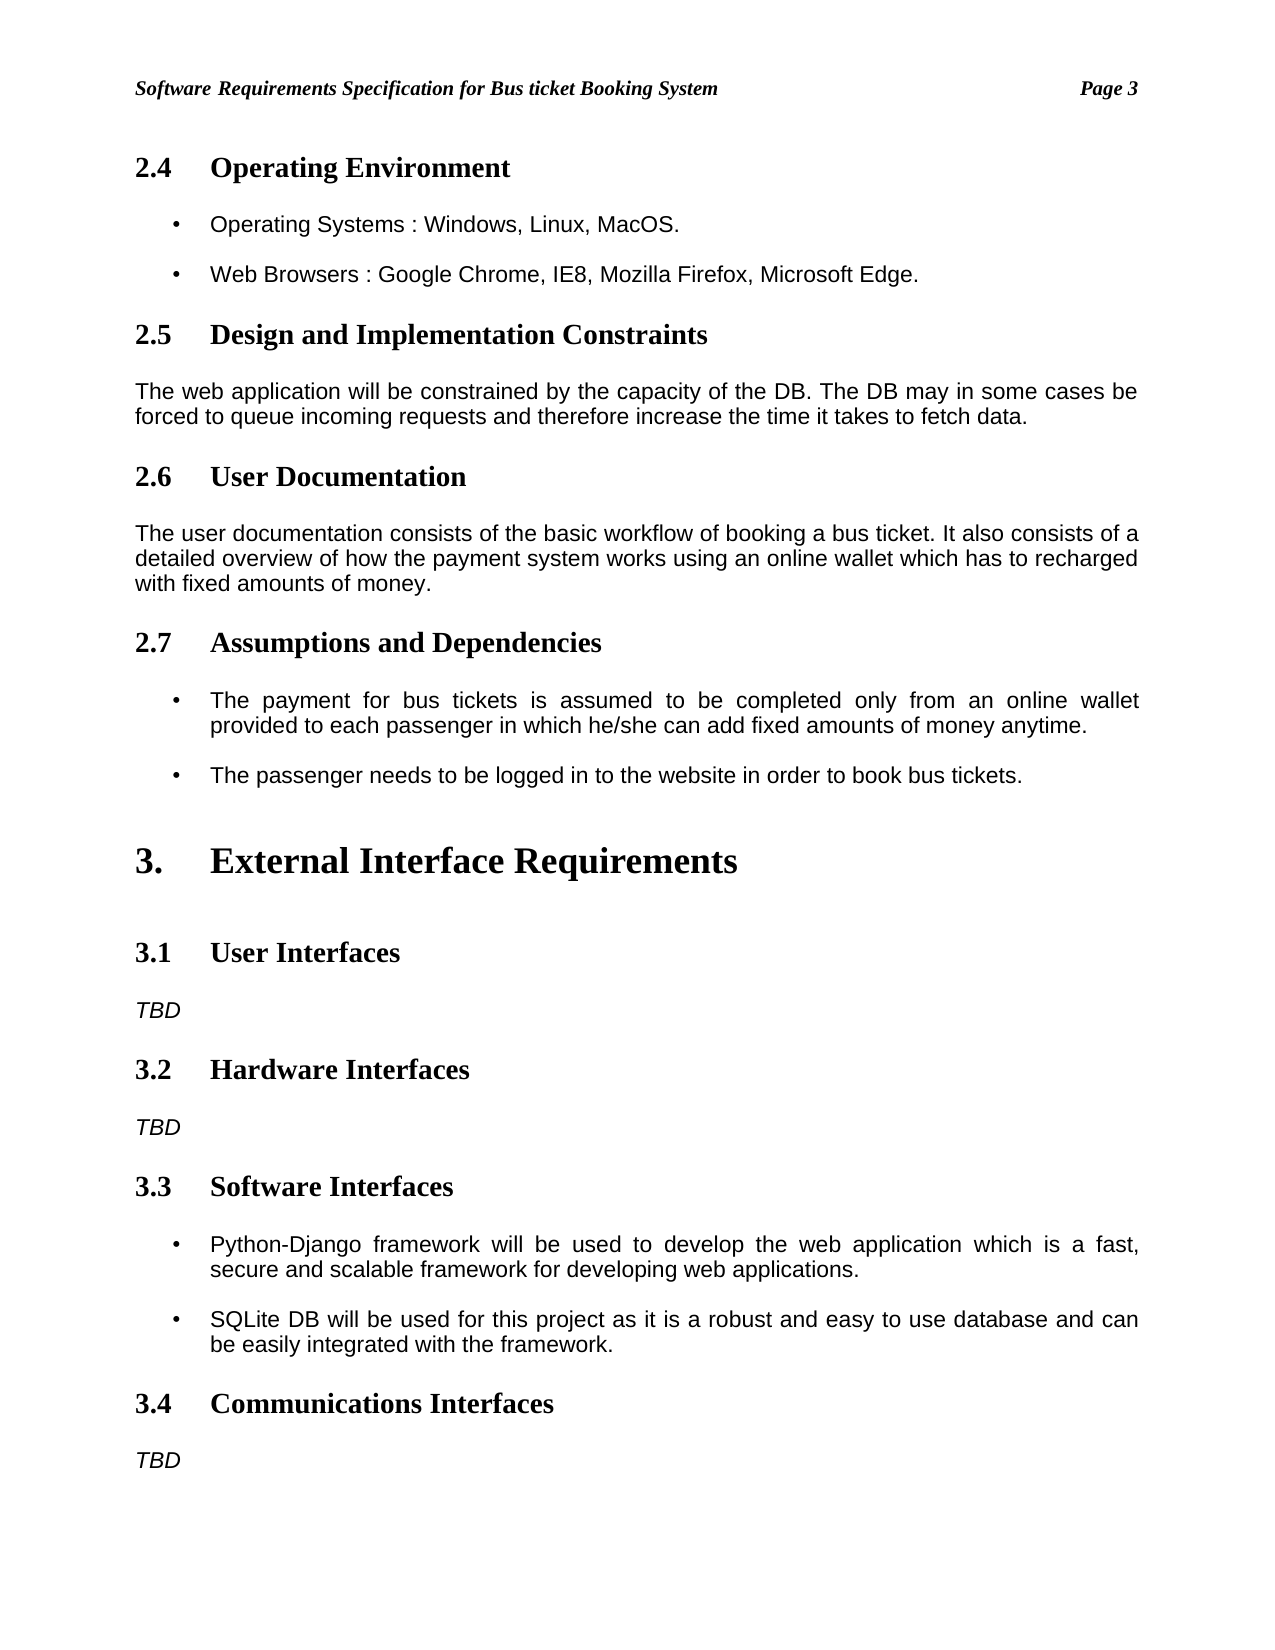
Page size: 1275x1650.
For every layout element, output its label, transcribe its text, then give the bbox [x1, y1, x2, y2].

subtitle Design and Implementation Constraints [135, 317, 1140, 350]
subtitle External Interface Requirements [135, 838, 1140, 881]
text TBD [135, 1449, 1140, 1474]
subtitle Software Interfaces [135, 1169, 1140, 1203]
subtitle User Interfaces [135, 936, 1140, 969]
subtitle Assumptions and Dependencies [135, 626, 1140, 659]
text TBD [135, 1115, 1140, 1140]
text TBD [135, 998, 1140, 1023]
list Operating Systems : Windows, Linux, MacOS. [172, 213, 1140, 238]
list Web Browsers : Google Chrome, IE8, Mozilla Firefox, Microsoft Edge. [172, 263, 1140, 288]
text The user documentation consists of the basic workflow of booking a bus ticket. It also consists of a detailed overview of how the payment system works using an online wallet which has to recharged with fixed amounts of money. [135, 521, 1140, 596]
list SQLite DB will be used for this project as it is a robust and easy to use database and can be easily integrated with the framework. [172, 1307, 1140, 1357]
list Python-Django framework will be used to develop the web application which is a fast, secure and scalable framework for developing web applications. [172, 1232, 1140, 1282]
subtitle Operating Environment [135, 150, 1140, 183]
list The passenger needs to be logged in to the website in order to book bus tickets. [172, 763, 1140, 788]
subtitle User Documentation [135, 459, 1140, 492]
list The payment for bus tickets is assumed to be completed only from an online wallet provided to each passenger in which he/she can add fixed amounts of money anytime. [172, 688, 1140, 738]
subtitle Communications Interfaces [135, 1386, 1140, 1420]
text The web application will be constrained by the capacity of the DB. The DB may in some cases be forced to queue incoming requests and therefore increase the time it takes to fetch data. [135, 379, 1140, 429]
subtitle Hardware Interfaces [135, 1052, 1140, 1086]
